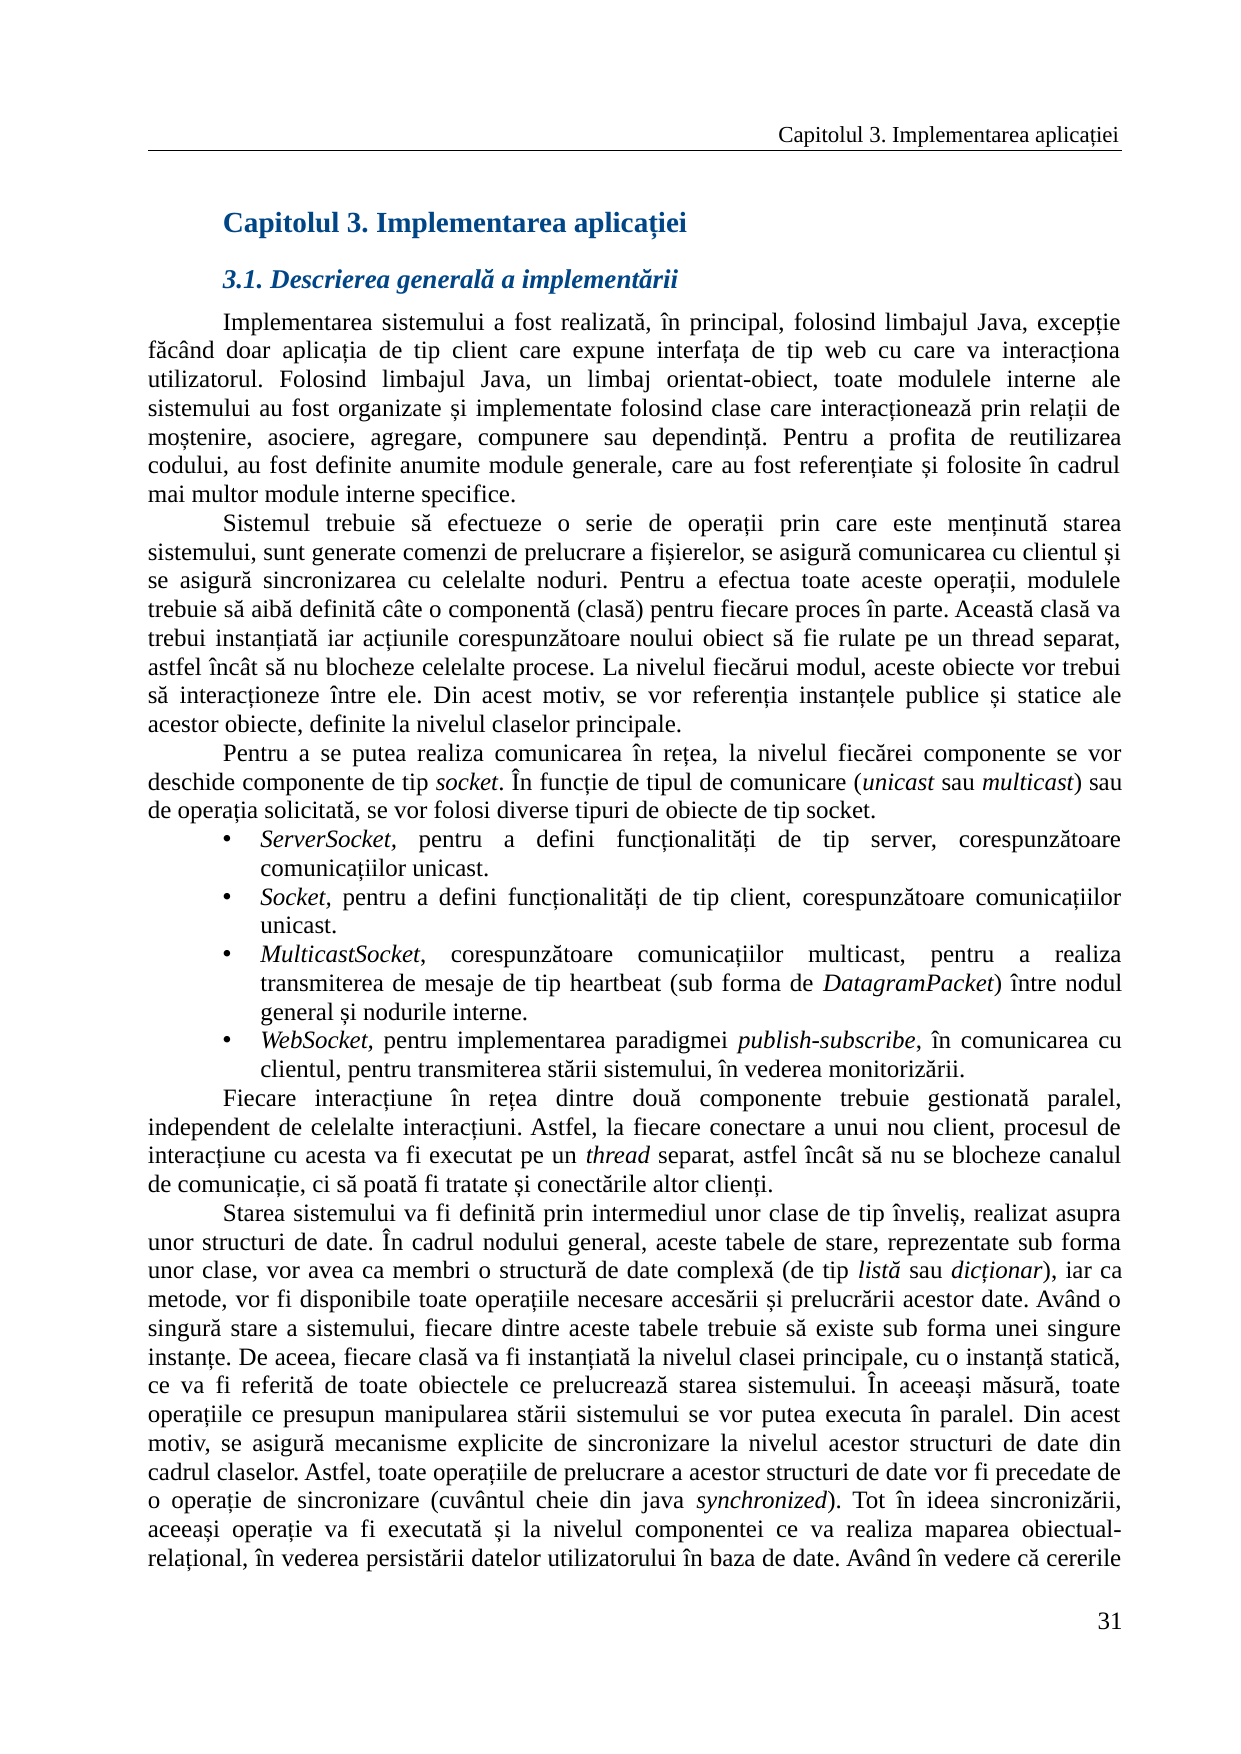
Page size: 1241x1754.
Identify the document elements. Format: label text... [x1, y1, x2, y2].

text Sistemul trebuie să efectueze o serie de operații prin care este menținută starea sistemului, sunt generate comenzi de prelucrare a fișierelor, se asigură comunicarea cu clientul și se asigură sincronizarea cu celelalte noduri. Pentru a efectua toate aceste operații, modulele trebuie să aibă definită câte o componentă (clasă) pentru fiecare proces în parte. Această clasă va trebui instanțiată iar acțiunile corespunzătoare noului obiect să fie rulate pe un thread separat, astfel încât să nu blocheze celelalte procese. La nivelul fiecărui modul, aceste obiecte vor trebui să interacționeze între ele. Din acest motiv, se vor referenția instanțele publice și statice ale acestor obiecte, definite la nivelul claselor principale. [148, 508, 1122, 738]
list WebSocket, pentru implementarea paradigmei publish-subscribe, în comunicarea cu clientul, pentru transmiterea stării sistemului, în vederea monitorizării. [223, 1026, 1122, 1083]
text Pentru a se putea realiza comunicarea în rețea, la nivelul fiecărei componente se vor deschide componente de tip socket. În funcție de tipul de comunicare (unicast sau multicast) sau de operația solicitată, se vor folosi diverse tipuri de obiecte de tip socket. [148, 738, 1122, 824]
subtitle Descrierea generală a implementării [223, 263, 1122, 294]
text Implementarea sistemului a fost realizată, în principal, folosind limbajul Java, excepție făcând doar aplicația de tip client care expune interfața de tip web cu care va interacționa utilizatorul. Folosind limbajul Java, un limbaj orientat-obiect, toate modulele interne ale sistemului au fost organizate și implementate folosind clase care interacționează prin relații de moștenire, asociere, agregare, compunere sau dependință. Pentru a profita de reutilizarea codului, au fost definite anumite module generale, care au fost referențiate și folosite în cadrul mai multor module interne specifice. [148, 307, 1122, 508]
list ServerSocket, pentru a defini funcționalități de tip server, corespunzătoare comunicațiilor unicast. [223, 824, 1122, 882]
subtitle Implementarea aplicației [148, 205, 1122, 238]
list Socket, pentru a defini funcționalități de tip client, corespunzătoare comunicațiilor unicast. [223, 882, 1122, 939]
text Fiecare interacțiune în rețea dintre două componente trebuie gestionată paralel, independent de celelalte interacțiuni. Astfel, la fiecare conectare a unui nou client, procesul de interacțiune cu acesta va fi executat pe un thread separat, astfel încât să nu se blocheze canalul de comunicație, ci să poată fi tratate și conectările altor clienți. [148, 1083, 1122, 1198]
list MulticastSocket, corespunzătoare comunicațiilor multicast, pentru a realiza transmiterea de mesaje de tip heartbeat (sub forma de DatagramPacket) între nodul general și nodurile interne. [223, 939, 1122, 1026]
text Starea sistemului va fi definită prin intermediul unor clase de tip înveliș, realizat asupra unor structuri de date. În cadrul nodului general, aceste tabele de stare, reprezentate sub forma unor clase, vor avea ca membri o structură de date complexă (de tip listă sau dicționar), iar ca metode, vor fi disponibile toate operațiile necesare accesării și prelucrării acestor date. Având o singură stare a sistemului, fiecare dintre aceste tabele trebuie să existe sub forma unei singure instanțe. De aceea, fiecare clasă va fi instanțiată la nivelul clasei principale, cu o instanță statică, ce va fi referită de toate obiectele ce prelucrează starea sistemului. În aceeași măsură, toate operațiile ce presupun manipularea stării sistemului se vor putea executa în paralel. Din acest motiv, se asigură mecanisme explicite de sincronizare la nivelul acestor structuri de date din cadrul claselor. Astfel, toate operațiile de prelucrare a acestor structuri de date vor fi precedate de o operație de sincronizare (cuvântul cheie din java synchronized). Tot în ideea sincronizării, aceeași operație va fi executată și la nivelul componentei ce va realiza maparea obiectual-relațional, în vederea persistării datelor utilizatorului în baza de date. Având în vedere că cererile [148, 1198, 1122, 1572]
